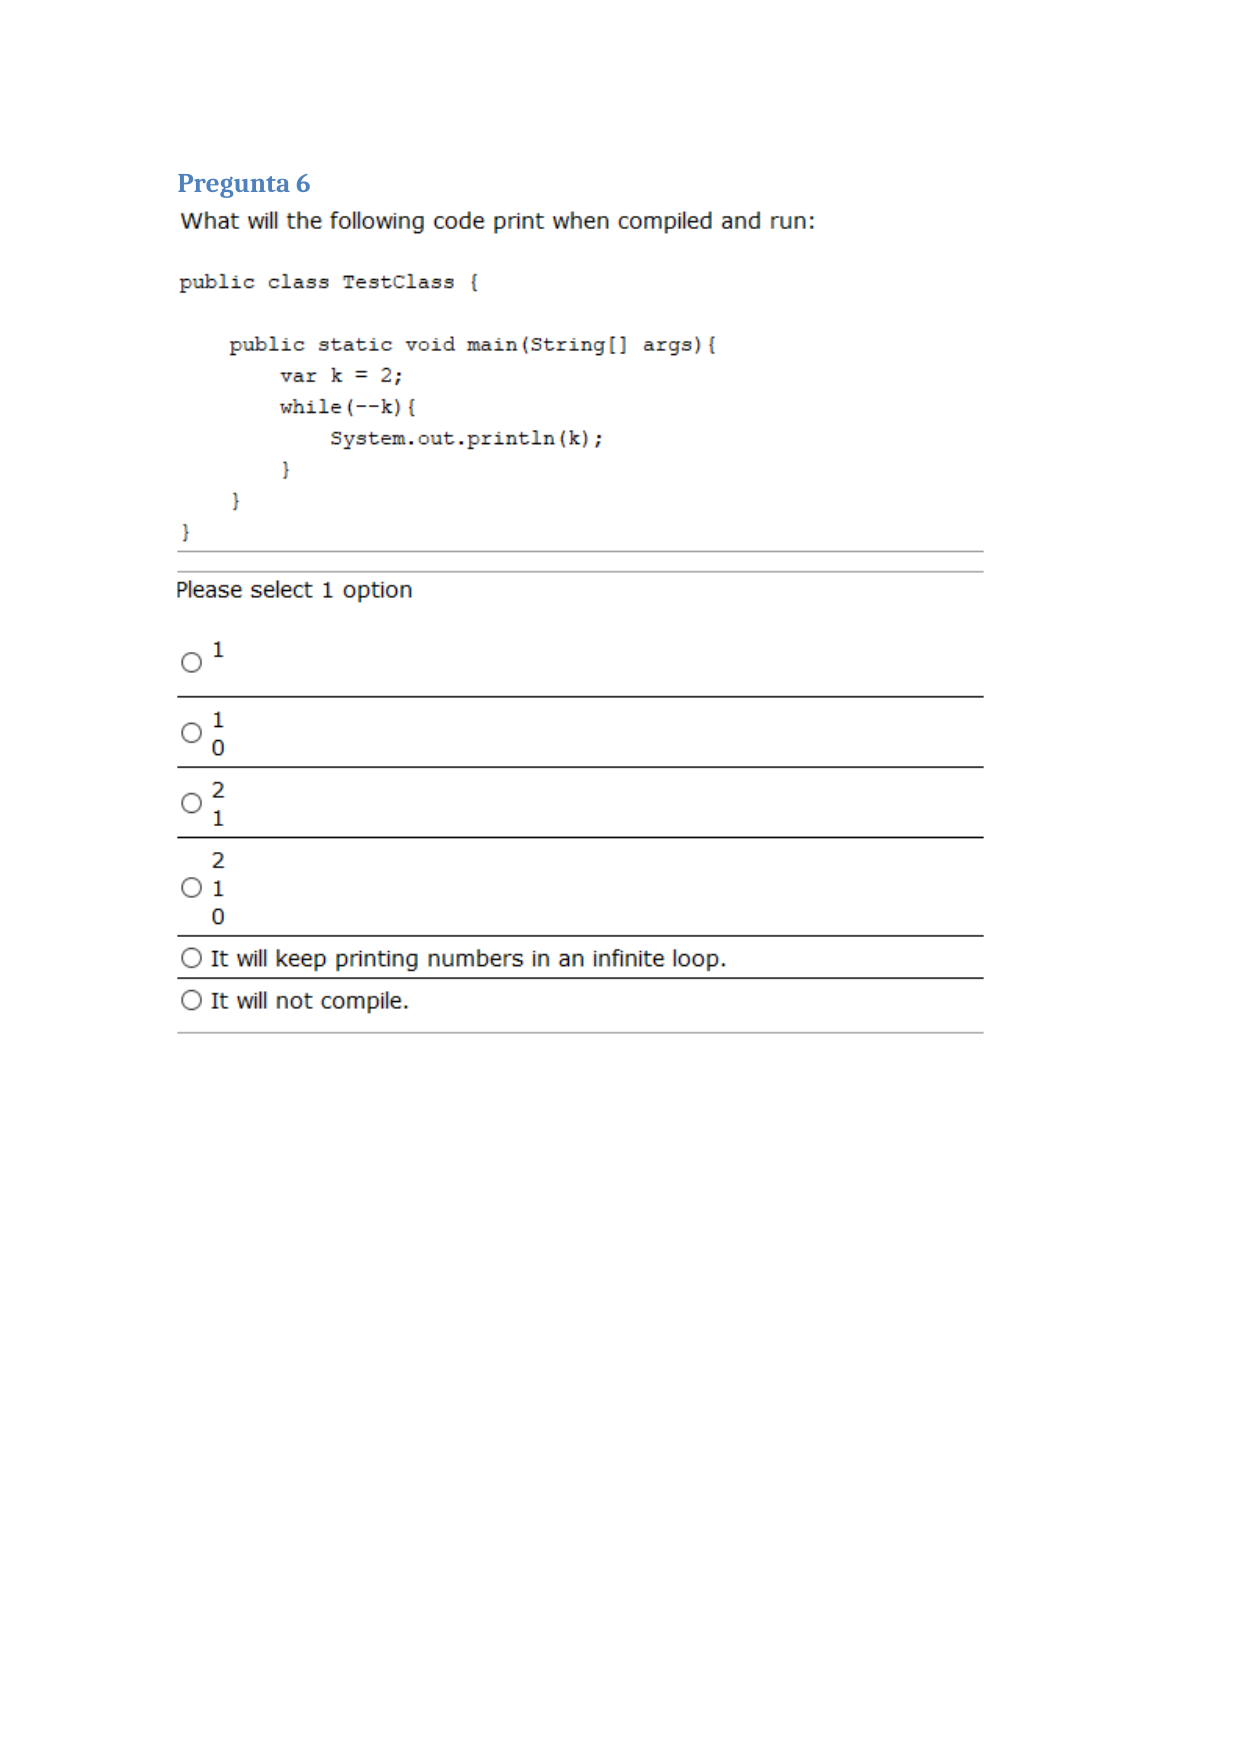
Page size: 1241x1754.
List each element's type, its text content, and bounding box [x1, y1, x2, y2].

subtitle Pregunta 6 [177, 168, 1063, 199]
picture [177, 204, 984, 1037]
